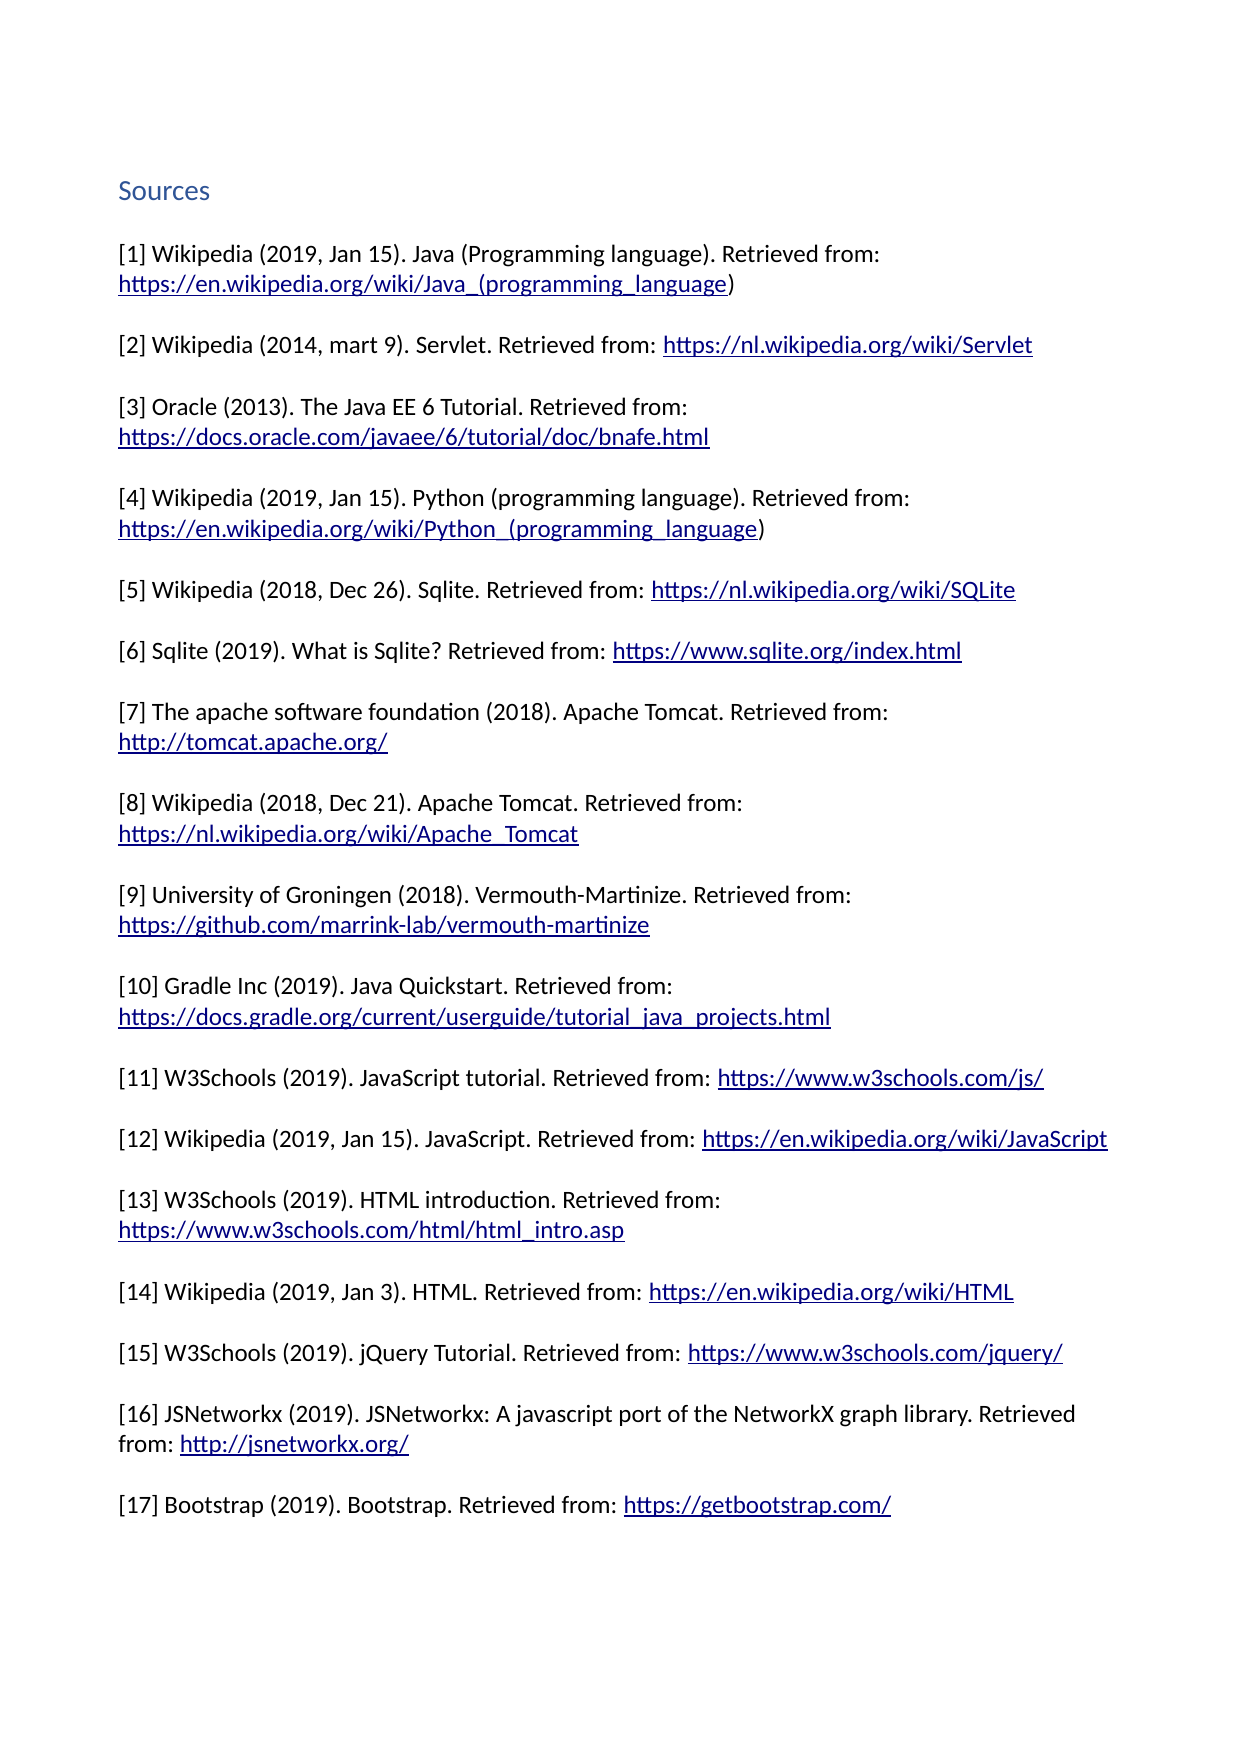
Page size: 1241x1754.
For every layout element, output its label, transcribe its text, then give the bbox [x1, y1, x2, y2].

text [9] University of Groningen (2018). Vermouth-Martinize. Retrieved from: https://github.com/marrink-lab/vermouth-martinize [118, 879, 1122, 940]
text [16] JSNetworkx (2019). JSNetworkx: A javascript port of the NetworkX graph library. Retrieved from: http://jsnetworkx.org/ [118, 1398, 1122, 1459]
text [15] W3Schools (2019). jQuery Tutorial. Retrieved from: https://www.w3schools.com/jquery/ [118, 1337, 1122, 1367]
text [2] Wikipedia (2014, mart 9). Servlet. Retrieved from: https://nl.wikipedia.org/wiki/Servlet [118, 329, 1122, 360]
text [8] Wikipedia (2018, Dec 21). Apache Tomcat. Retrieved from: https://nl.wikipedia.org/wiki/Apache_Tomcat [118, 787, 1122, 848]
text [17] Bootstrap (2019). Bootstrap. Retrieved from: https://getbootstrap.com/ [118, 1489, 1122, 1520]
text [3] Oracle (2013). The Java EE 6 Tutorial. Retrieved from: https://docs.oracle.com/javaee/6/tutorial/doc/bnafe.html [118, 391, 1122, 452]
text [10] Gradle Inc (2019). Java Quickstart. Retrieved from: https://docs.gradle.org/current/userguide/tutorial_java_projects.html [118, 971, 1122, 1032]
text [11] W3Schools (2019). JavaScript tutorial. Retrieved from: https://www.w3schools.com/js/ [118, 1062, 1122, 1093]
text [1] Wikipedia (2019, Jan 15). Java (Programming language). Retrieved from: https://en.wikipedia.org/wiki/Java_(programming_language) [118, 238, 1122, 299]
text [13] W3Schools (2019). HTML introduction. Retrieved from: https://www.w3schools.com/html/html_intro.asp [118, 1184, 1122, 1245]
subtitle Sources [118, 172, 1122, 207]
text [4] Wikipedia (2019, Jan 15). Python (programming language). Retrieved from: https://en.wikipedia.org/wiki/Python_(programming_language) [118, 482, 1122, 543]
text [7] The apache software foundation (2018). Apache Tomcat. Retrieved from: http://tomcat.apache.org/ [118, 696, 1122, 757]
text [6] Sqlite (2019). What is Sqlite? Retrieved from: https://www.sqlite.org/index.html [118, 635, 1122, 665]
text [14] Wikipedia (2019, Jan 3). HTML. Retrieved from: https://en.wikipedia.org/wiki/HTML [118, 1276, 1122, 1306]
text [5] Wikipedia (2018, Dec 26). Sqlite. Retrieved from: https://nl.wikipedia.org/wiki/SQLite [118, 574, 1122, 604]
text [12] Wikipedia (2019, Jan 15). JavaScript. Retrieved from: https://en.wikipedia.org/wiki/JavaScript [118, 1123, 1122, 1154]
